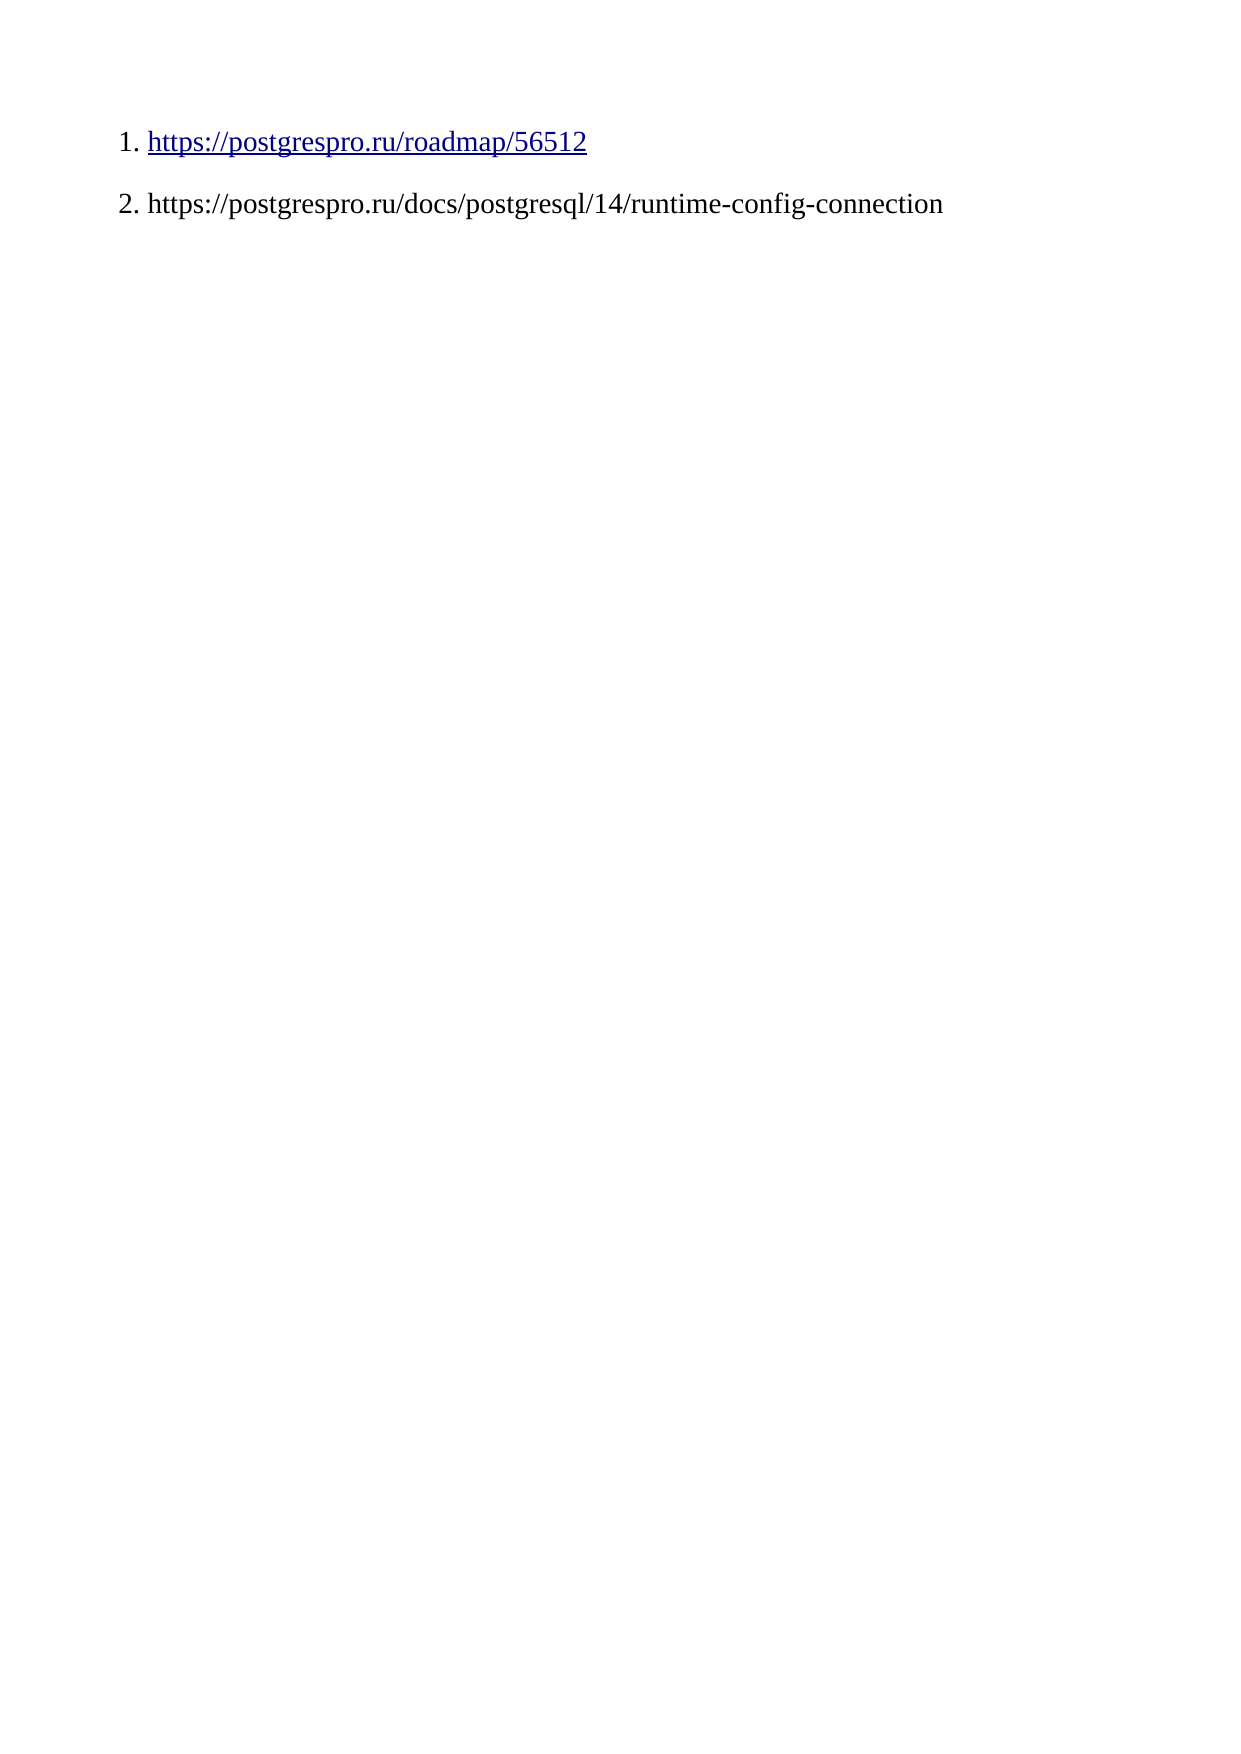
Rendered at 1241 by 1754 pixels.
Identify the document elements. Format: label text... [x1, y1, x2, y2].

text 1. https://postgrespro.ru/roadmap/56512 [118, 124, 1122, 158]
text 2. https://postgrespro.ru/docs/postgresql/14/runtime-config-connection [118, 186, 1122, 220]
